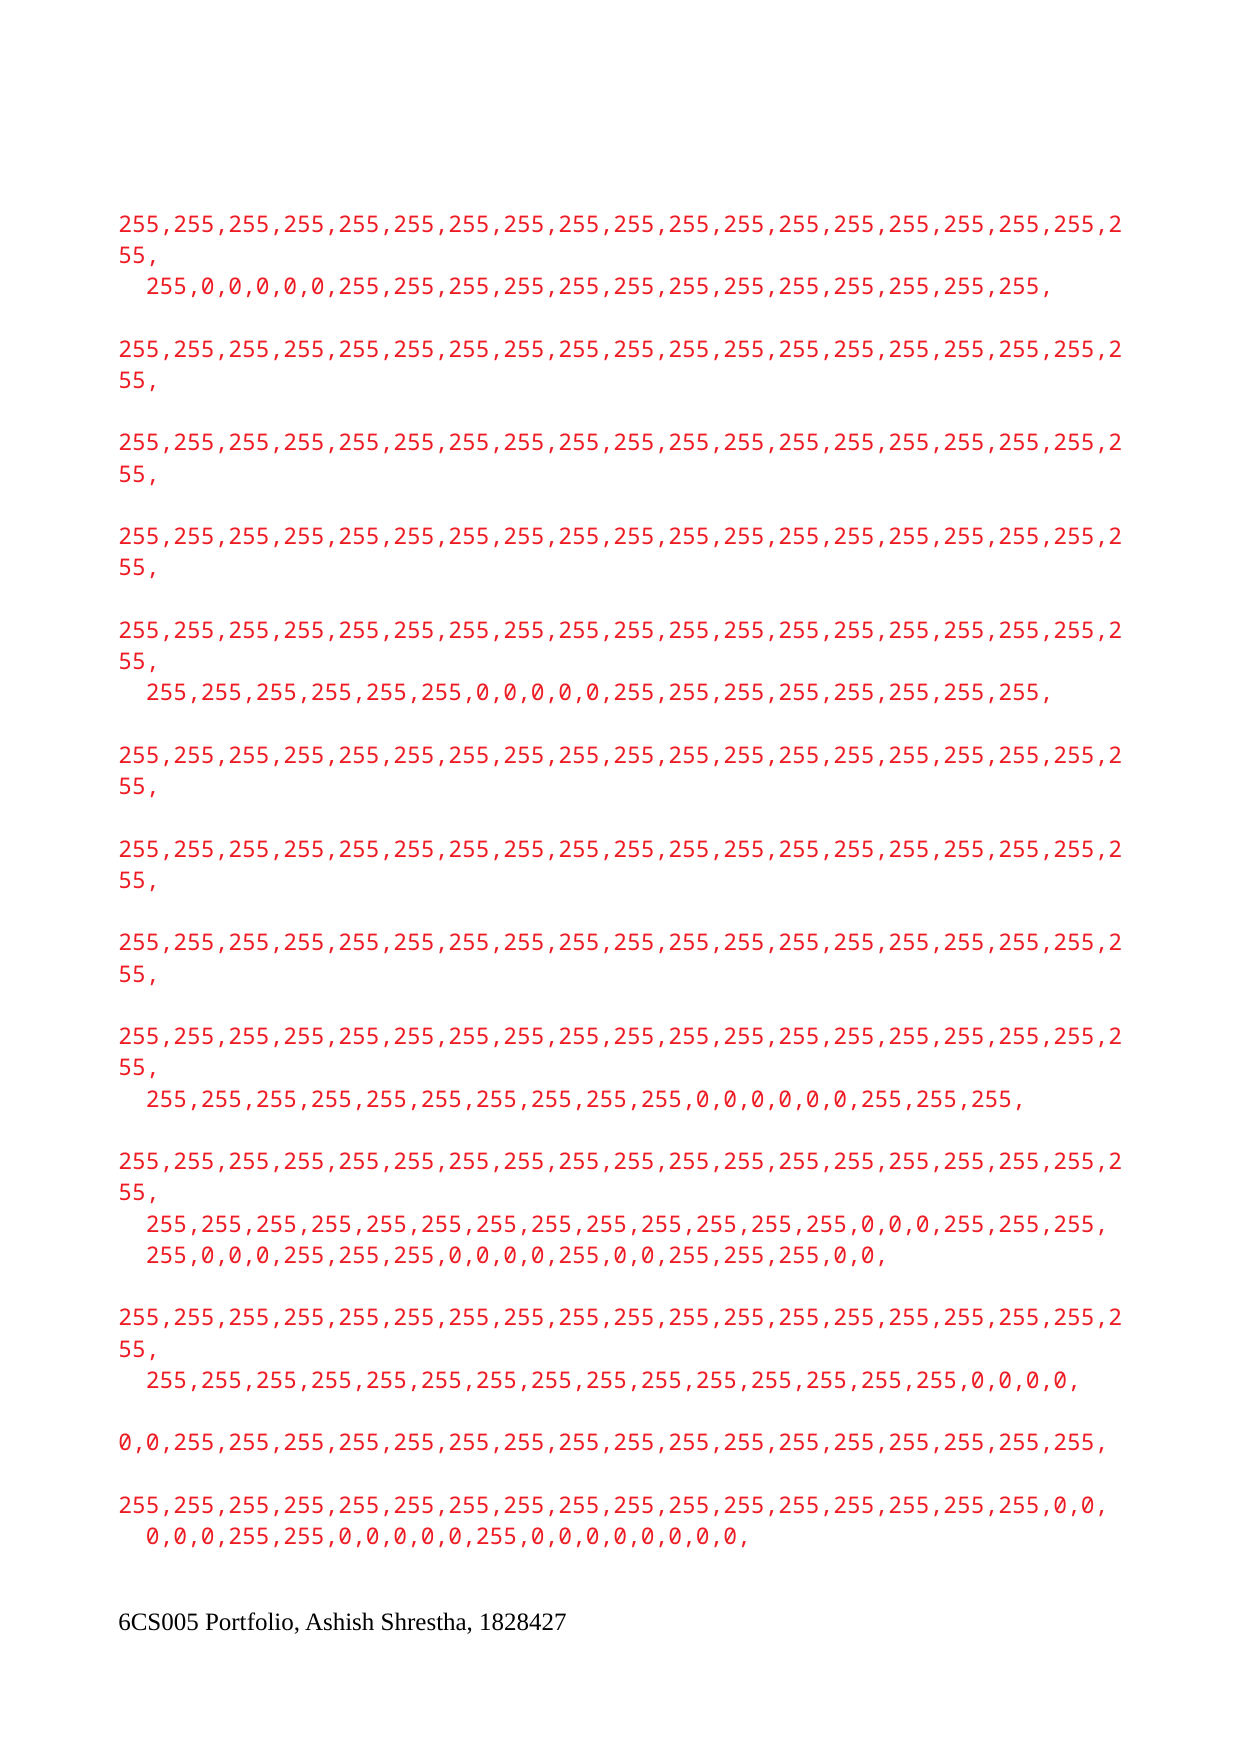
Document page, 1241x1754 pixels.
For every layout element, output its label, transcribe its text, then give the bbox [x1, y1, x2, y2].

text 255,255,255,255,255,255,255,255,255,255,0,0,0,0,0,0,255,255,255, [118, 1083, 1122, 1114]
text 255,255,255,255,255,255,255,255,255,255,255,255,255,255,255,255,255,255,255, [118, 583, 1122, 676]
text 255,255,255,255,255,255,0,0,0,0,0,255,255,255,255,255,255,255,255, [118, 676, 1122, 708]
text 255,255,255,255,255,255,255,255,255,255,255,255,255,255,255,255,255,255,255, [118, 1270, 1122, 1364]
text 255,255,255,255,255,255,255,255,255,255,255,255,255,255,255,255,255,255,255, [118, 176, 1122, 270]
text 255,255,255,255,255,255,255,255,255,255,255,255,255,255,255,255,255,0,0, [118, 1458, 1122, 1520]
text 255,255,255,255,255,255,255,255,255,255,255,255,255,255,255,255,255,255,255, [118, 708, 1122, 801]
text 255,255,255,255,255,255,255,255,255,255,255,255,255,255,255,255,255,255,255, [118, 895, 1122, 989]
text 255,255,255,255,255,255,255,255,255,255,255,255,255,255,255,255,255,255,255, [118, 395, 1122, 489]
text 255,255,255,255,255,255,255,255,255,255,255,255,255,255,255,0,0,0,0, [118, 1364, 1122, 1395]
text 0,0,0,255,255,0,0,0,0,0,255,0,0,0,0,0,0,0,0, [118, 1520, 1122, 1551]
text 255,255,255,255,255,255,255,255,255,255,255,255,255,255,255,255,255,255,255, [118, 801, 1122, 895]
text 255,0,0,0,0,0,255,255,255,255,255,255,255,255,255,255,255,255,255, [118, 270, 1122, 301]
text 255,255,255,255,255,255,255,255,255,255,255,255,255,255,255,255,255,255,255, [118, 989, 1122, 1083]
text 255,255,255,255,255,255,255,255,255,255,255,255,255,255,255,255,255,255,255, [118, 1114, 1122, 1208]
text 255,255,255,255,255,255,255,255,255,255,255,255,255,255,255,255,255,255,255, [118, 301, 1122, 395]
text 255,0,0,0,255,255,255,0,0,0,0,255,0,0,255,255,255,0,0, [118, 1239, 1122, 1270]
text 255,255,255,255,255,255,255,255,255,255,255,255,255,0,0,0,255,255,255, [118, 1208, 1122, 1239]
text 0,0,255,255,255,255,255,255,255,255,255,255,255,255,255,255,255,255,255, [118, 1395, 1122, 1458]
text 255,255,255,255,255,255,255,255,255,255,255,255,255,255,255,255,255,255,255, [118, 489, 1122, 583]
